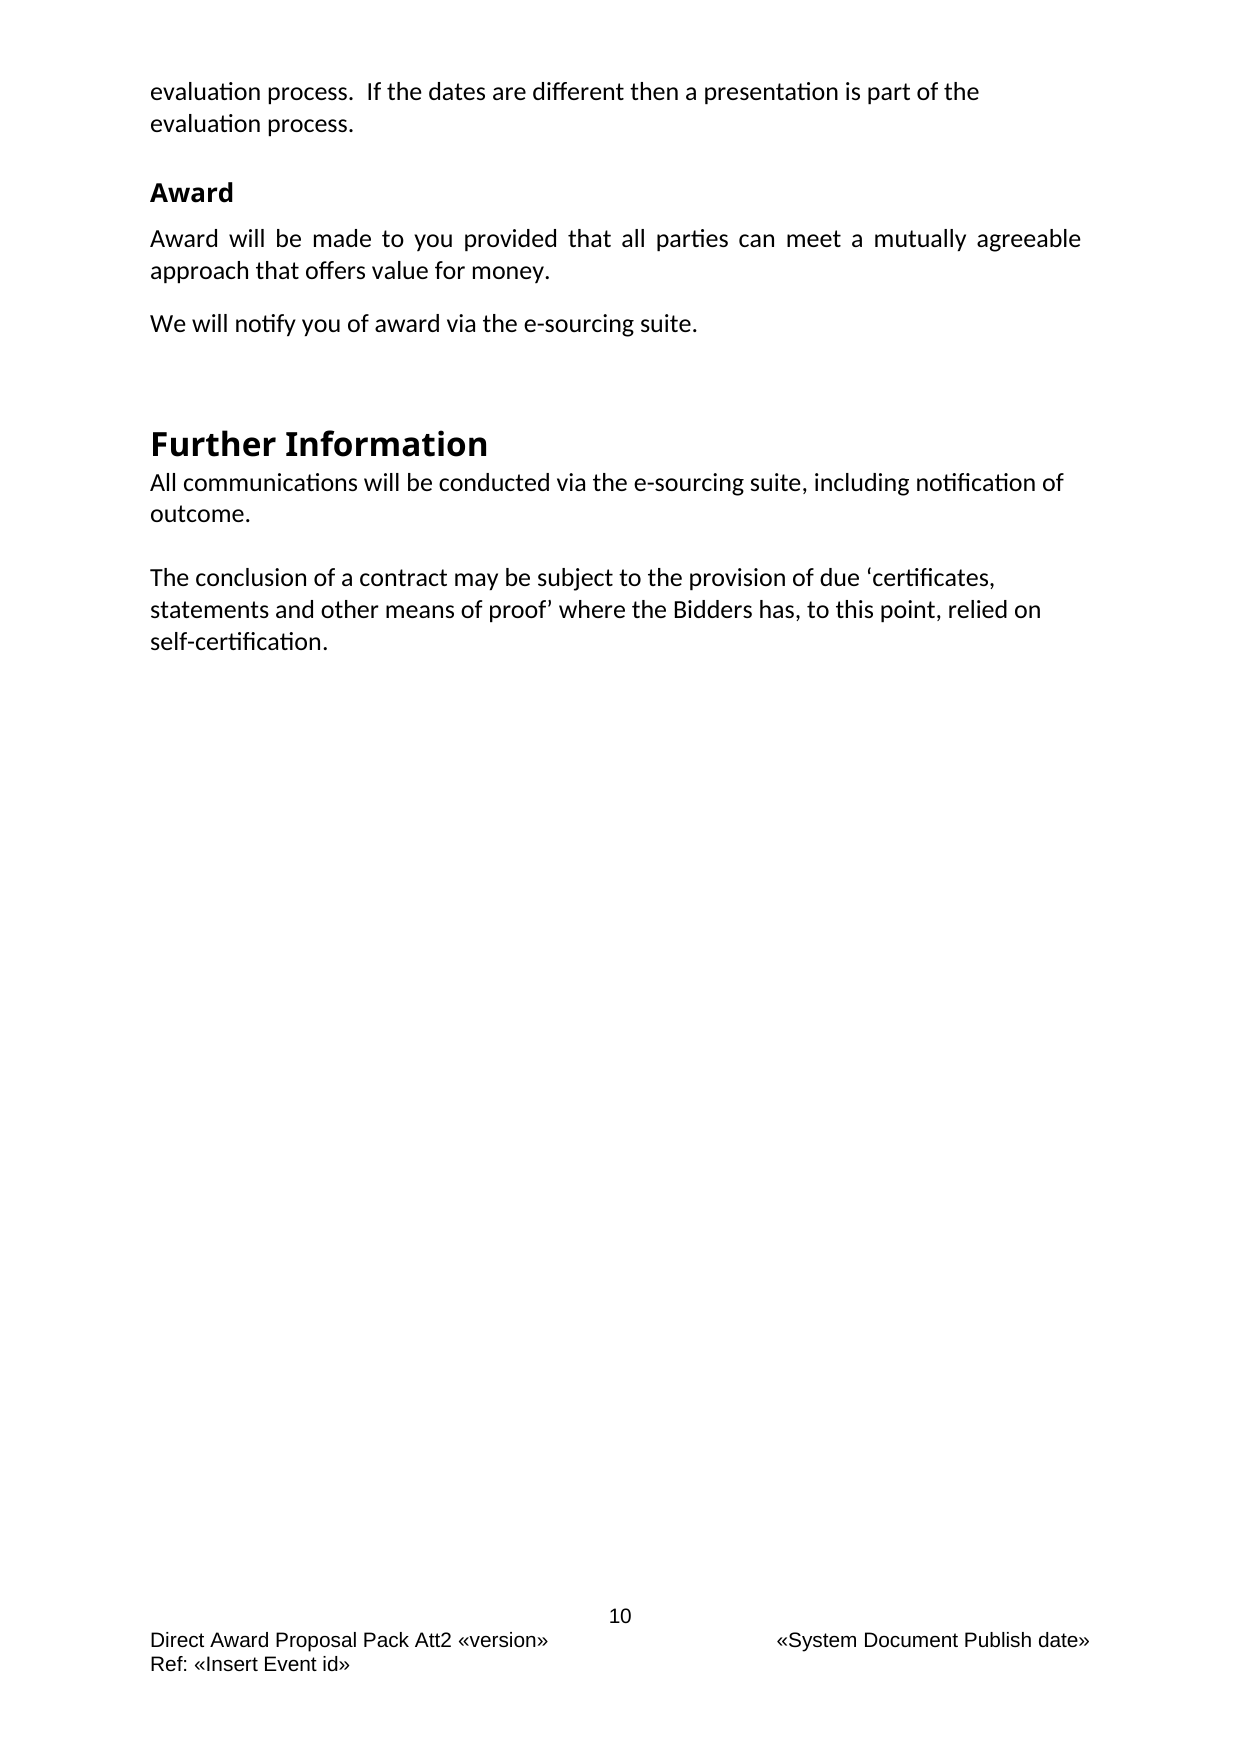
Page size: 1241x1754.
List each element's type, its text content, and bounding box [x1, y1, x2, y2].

subtitle Award [150, 174, 1090, 210]
text The conclusion of a contract may be subject to the provision of due ‘certificates, statements and other means of proof’ where the Bidders has, to this point, relied on self-certification. [150, 561, 1090, 656]
text All communications will be conducted via the e-sourcing suite, including notification of outcome. [150, 466, 1090, 529]
text Award will be made to you provided that all parties can meet a mutually agreeable approach that offers value for money. [150, 222, 1084, 286]
subtitle Further Information [150, 420, 1090, 466]
text evaluation process. If the dates are different then a presentation is part of the evaluation process. [150, 75, 1090, 170]
text We will notify you of award via the e-sourcing suite. [150, 307, 1084, 339]
